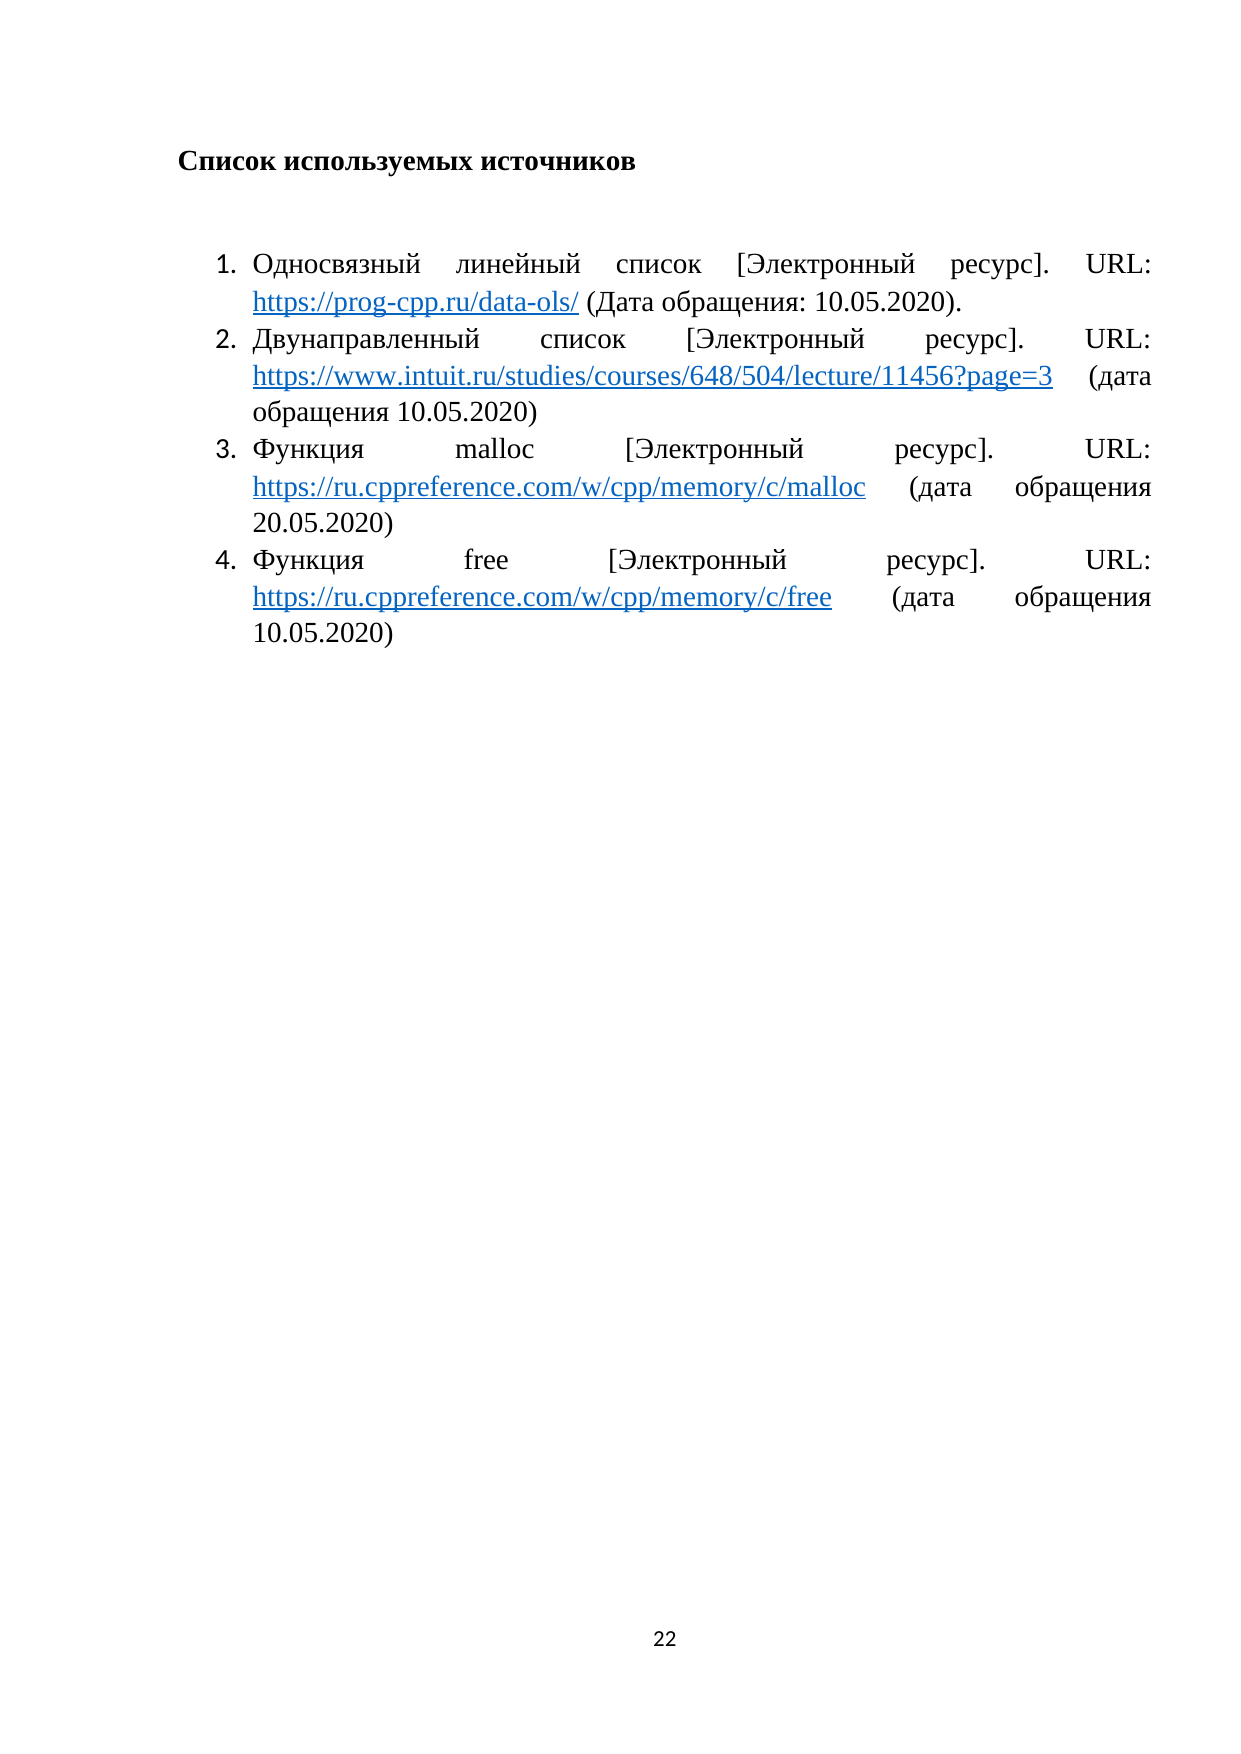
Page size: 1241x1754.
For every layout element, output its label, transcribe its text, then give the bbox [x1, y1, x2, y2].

list Функция malloc [Электронный ресурс]. URL: https://ru.cppreference.com/w/cpp/memory/c/malloc (дата обращения 20.05.2020) [215, 431, 1152, 538]
list Односвязный линейный список [Электронный ресурс]. URL: https://prog-cpp.ru/data-ols/ (Дата обращения: 10.05.2020). [215, 246, 1152, 317]
subtitle Список используемых источников [177, 143, 1152, 177]
list Функция free [Электронный ресурс]. URL: https://ru.cppreference.com/w/cpp/memory/c/free (дата обращения 10.05.2020) [215, 541, 1152, 649]
list Двунаправленный список [Электронный ресурс]. URL: https://www.intuit.ru/studies/courses/648/504/lecture/11456?page=3 (дата обращения 10.05.2020) [215, 320, 1152, 428]
